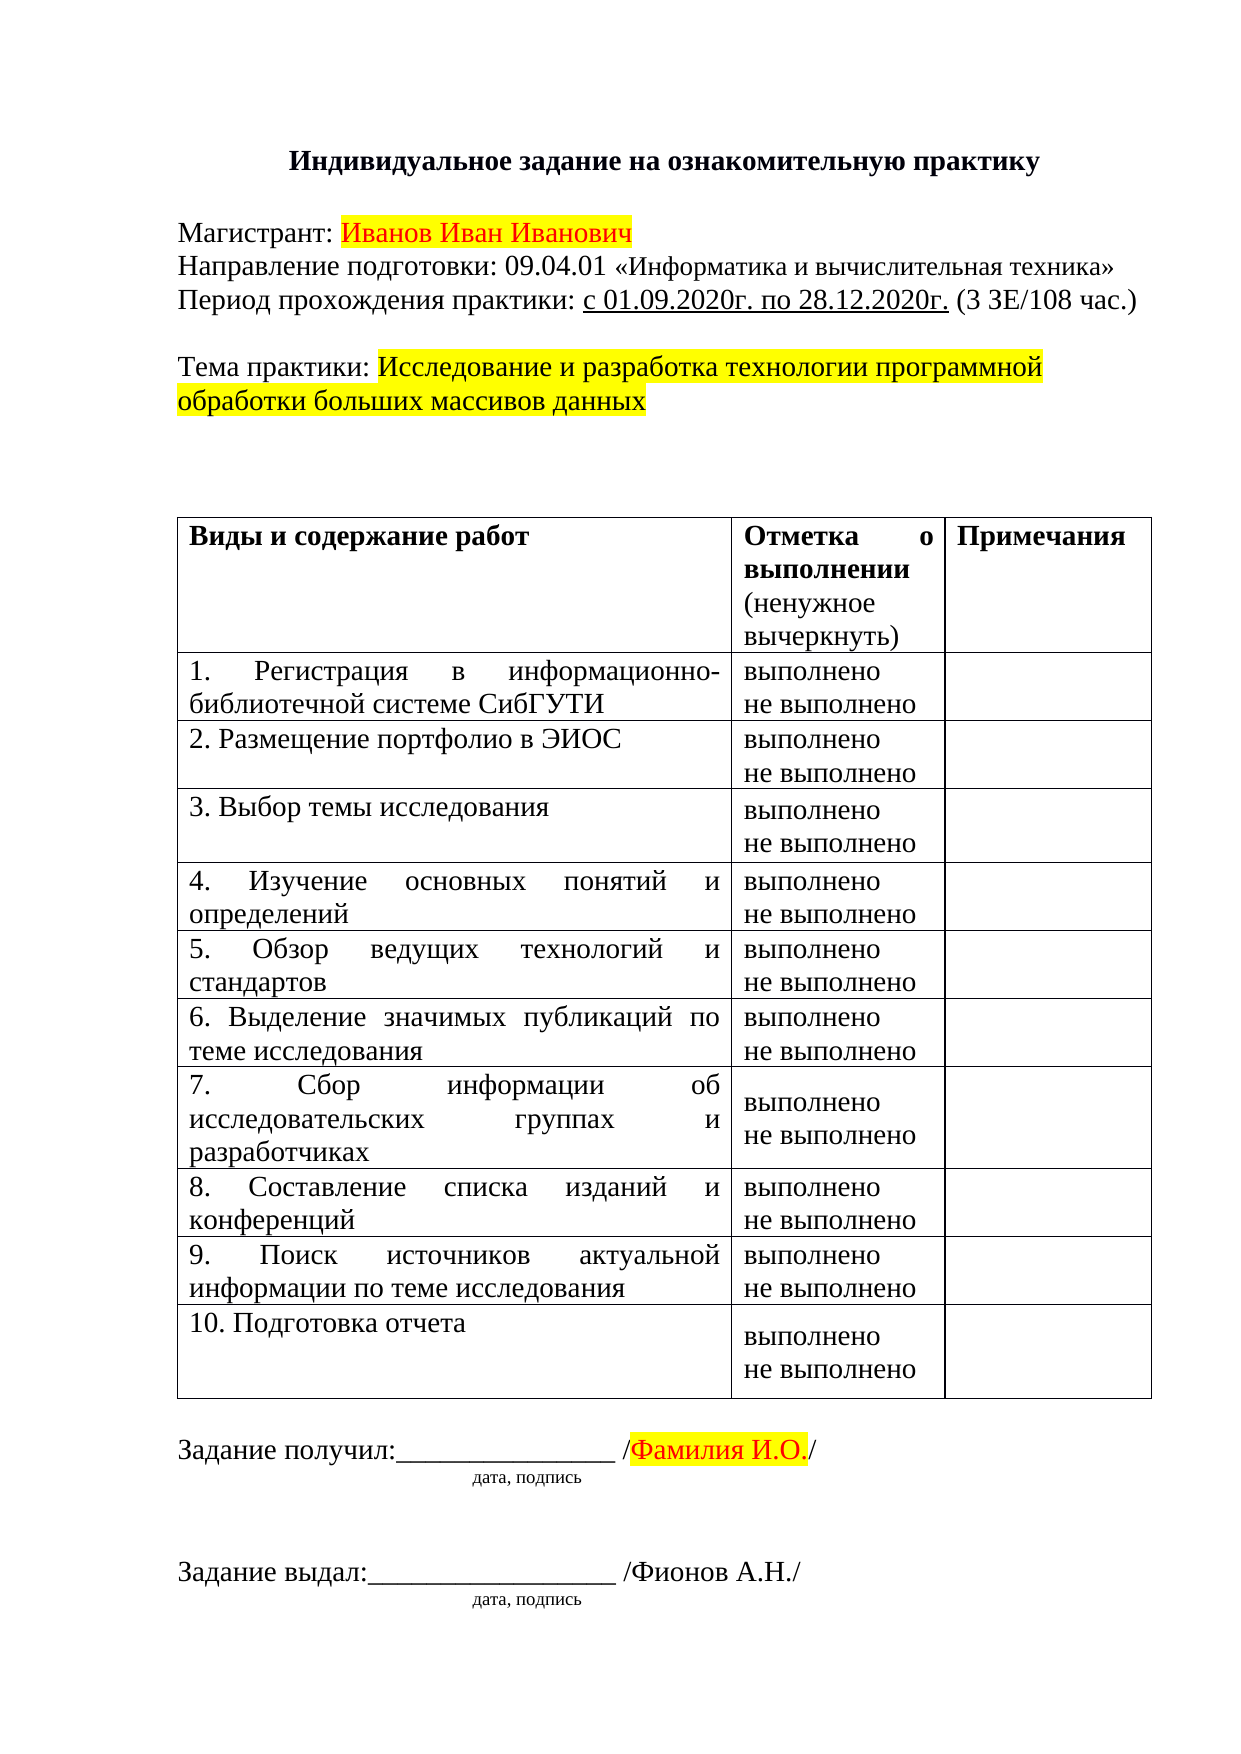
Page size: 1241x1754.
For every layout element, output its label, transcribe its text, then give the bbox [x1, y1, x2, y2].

table_cell [946, 1067, 1151, 1168]
text дата, подпись [177, 1466, 1152, 1487]
table_cell 9. Поиск источников актуальной информации по теме исследования [178, 1237, 731, 1304]
table_cell выполнено не выполнено [732, 789, 944, 862]
text Период прохождения практики: с 01.09.2020г. по 28.12.2020г. (3 ЗЕ/108 час.) [177, 282, 1152, 316]
table_cell [946, 789, 1151, 862]
text Задание получил:_______________ /Фамилия И.О./ [177, 1432, 1152, 1466]
table_cell [946, 999, 1151, 1066]
table_cell [946, 653, 1151, 720]
table_cell [946, 931, 1151, 998]
table_cell 5. Обзор ведущих технологий и стандартов [178, 931, 731, 998]
table_cell [946, 1169, 1151, 1236]
table_cell 10. Подготовка отчета [178, 1305, 731, 1398]
table_cell выполнено не выполнено [732, 1169, 944, 1236]
table_cell выполнено не выполнено [732, 999, 944, 1066]
table_cell выполнено не выполнено [732, 1305, 944, 1398]
table_cell [946, 1305, 1151, 1398]
table_header Виды и содержание работ [178, 518, 731, 652]
table_cell выполнено не выполнено [732, 653, 944, 720]
table_cell выполнено не выполнено [732, 931, 944, 998]
table_cell выполнено не выполнено [732, 1237, 944, 1304]
table_cell 4. Изучение основных понятий и определений [178, 863, 731, 930]
table_cell выполнено не выполнено [732, 863, 944, 930]
text Задание выдал:_________________ /Фионов А.Н./ [177, 1554, 1152, 1588]
table_cell [946, 1237, 1151, 1304]
text дата, подпись [177, 1588, 1152, 1609]
text Направление подготовки: 09.04.01 «Информатика и вычислительная техника» [177, 248, 1152, 282]
table_header Отметка о выполнении (ненужное вычеркнуть) [732, 518, 944, 652]
table_cell 1. Регистрация в информационно-библиотечной системе СибГУТИ [178, 653, 731, 720]
table_cell [946, 863, 1151, 930]
table_cell [946, 721, 1151, 788]
table_cell 3. Выбор темы исследования [178, 789, 731, 862]
text Магистрант: Иванов Иван Иванович [177, 215, 1152, 248]
text Тема практики: Исследование и разработка технологии программной обработки больших массивов данных [177, 349, 1152, 416]
table_cell 2. Размещение портфолио в ЭИОС [178, 721, 731, 788]
table_header Примечания [946, 518, 1151, 652]
table_cell выполнено не выполнено [732, 1067, 944, 1168]
table_cell выполнено не выполнено [732, 721, 944, 788]
table_cell 7. Сбор информации об исследовательских группах и разработчиках [178, 1067, 731, 1168]
subtitle Индивидуальное задание на ознакомительную практику [177, 143, 1152, 215]
table_cell 6. Выделение значимых публикаций по теме исследования [178, 999, 731, 1066]
table_cell 8. Составление списка изданий и конференций [178, 1169, 731, 1236]
